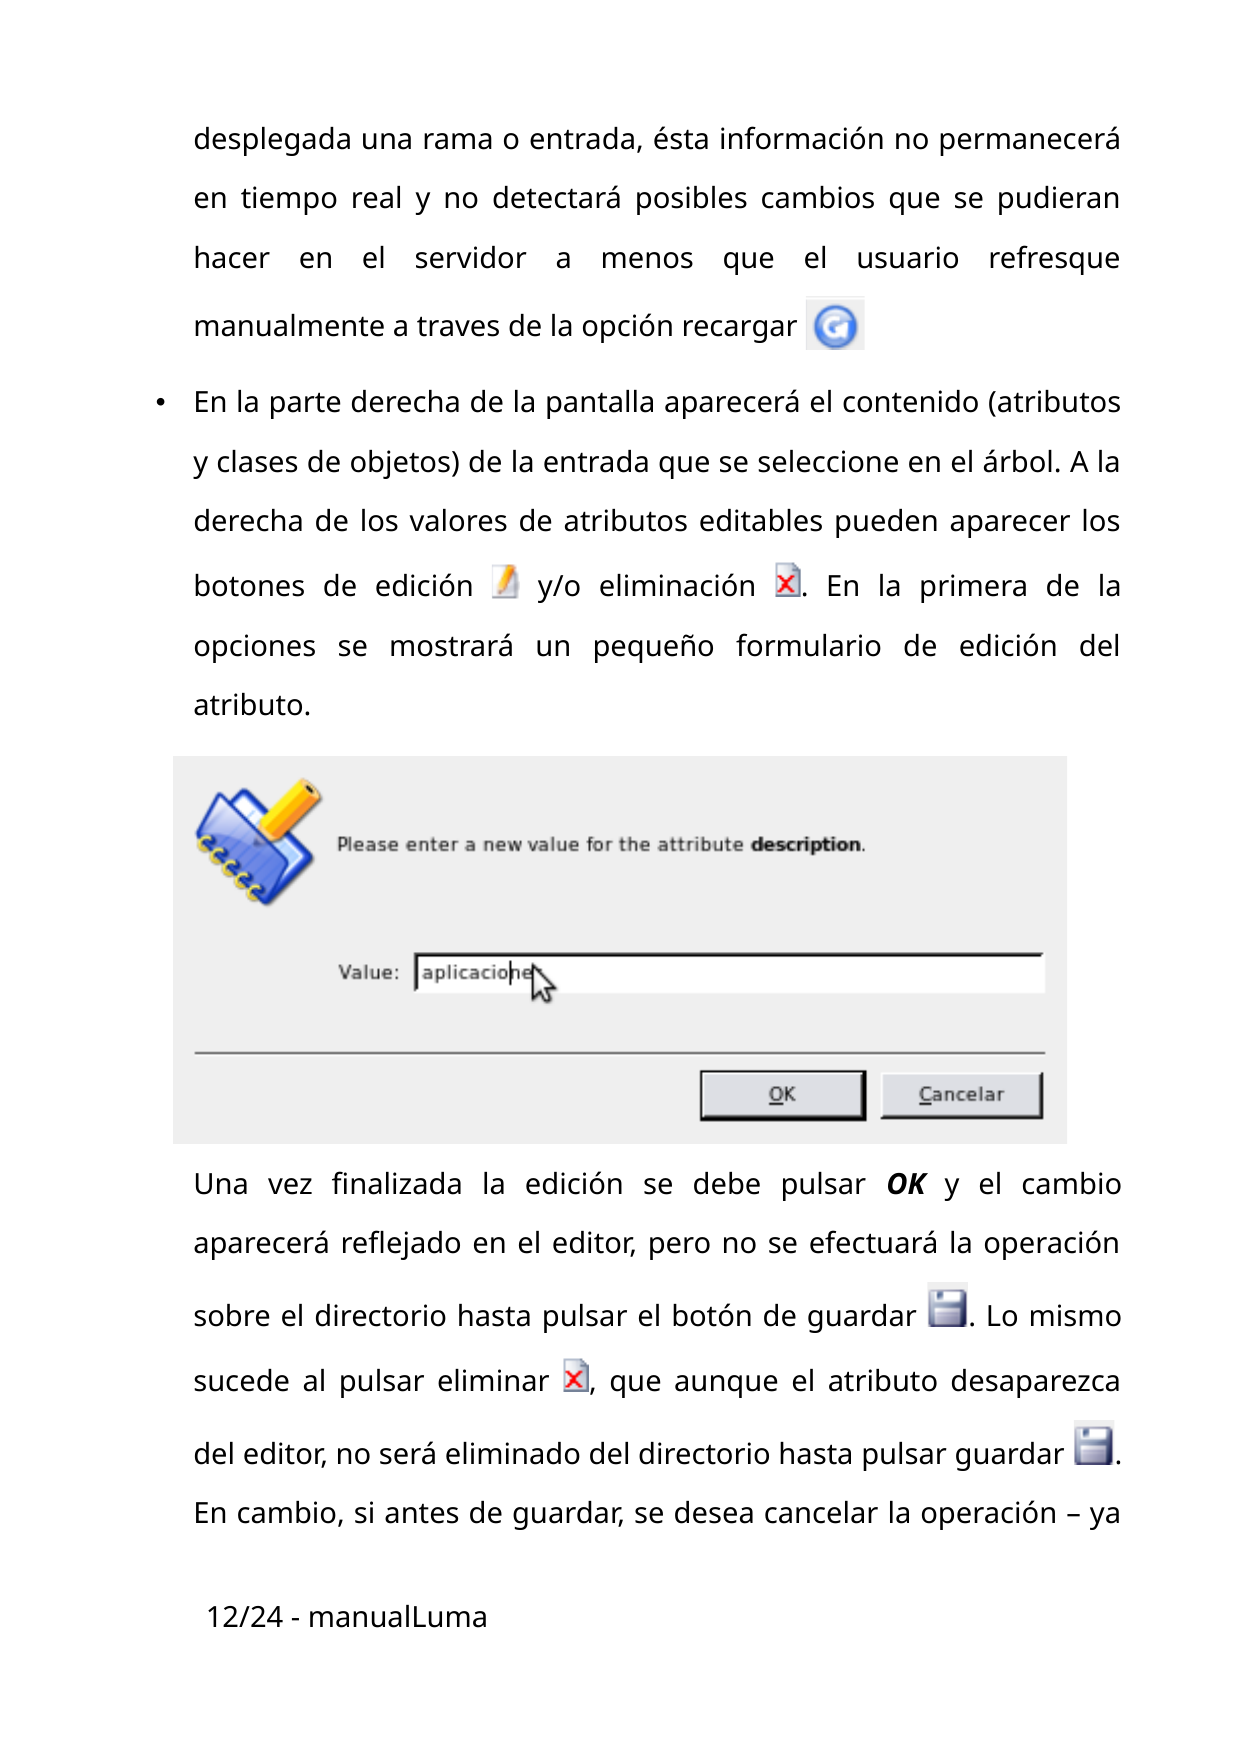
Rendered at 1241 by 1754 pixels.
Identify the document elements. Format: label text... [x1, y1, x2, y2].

picture [562, 1355, 589, 1392]
list desplegada una rama o entrada, ésta información no permanecerá en tiempo real y no detectará posibles cambios que se pudieran hacer en el servidor a menos que el usuario refresque manualmente a traves de la opción recargar [156, 118, 1122, 349]
picture [774, 560, 801, 597]
list En la parte derecha de la pantalla aparecerá el contenido (atributos y clases de objetos) de la entrada que se seleccione en el árbol. A la derecha de los valores de atributos editables pueden aparecer los botones de edición y/o eliminación . En la primera de la opciones se mostrará un pequeño formulario de edición del atributo. [156, 382, 1122, 724]
picture [491, 561, 520, 601]
list Una vez finalizada la edición se debe pulsar OK y el cambio aparecerá reflejado en el editor, pero no se efectuará la operación sobre el directorio hasta pulsar el botón de guardar . Lo mismo sucede al pulsar eliminar , que aunque el atributo desaparezca del editor, no será eliminado del directorio hasta pulsar guardar . En cambio, si antes de guardar, se desea cancelar la operación – ya [156, 756, 1122, 1532]
picture [173, 756, 1068, 1144]
picture [927, 1282, 968, 1327]
picture [1073, 1420, 1115, 1465]
picture [805, 296, 865, 350]
